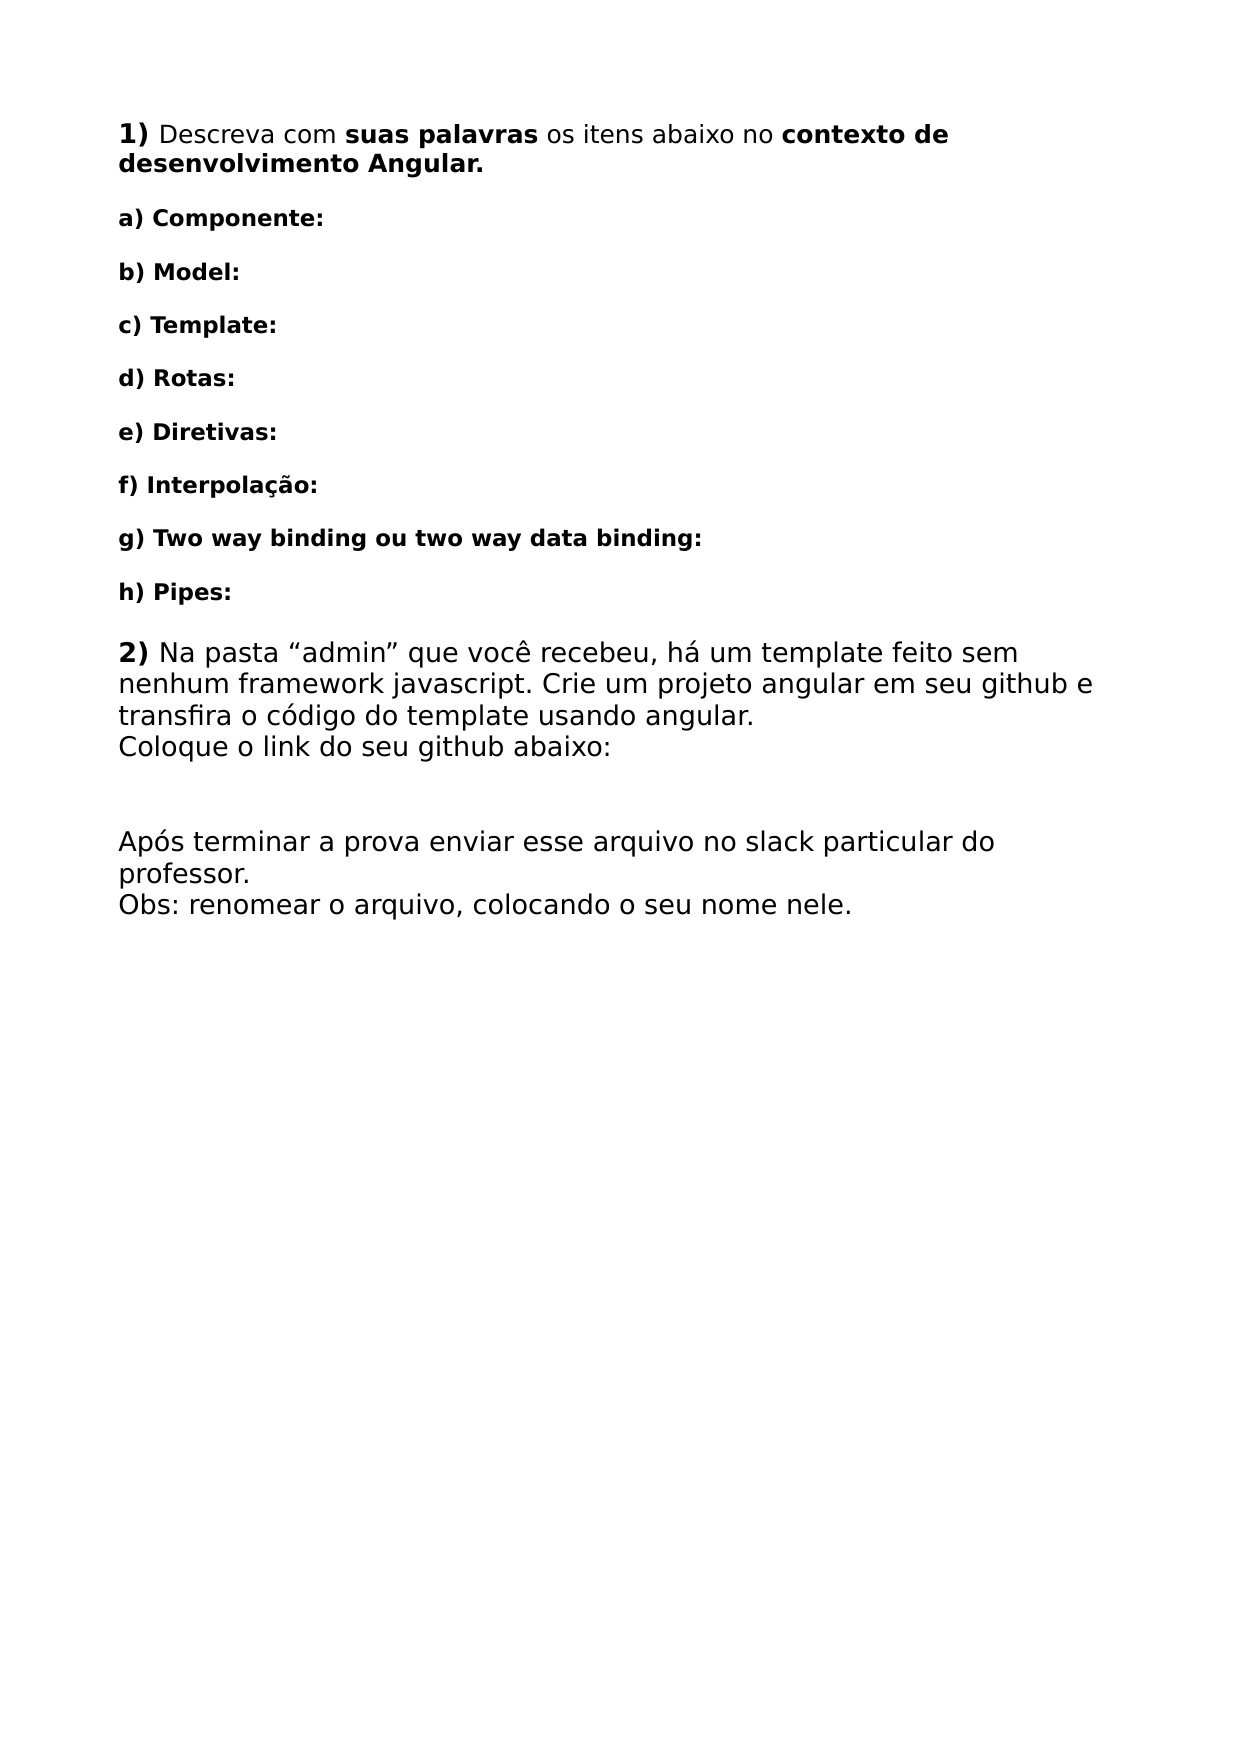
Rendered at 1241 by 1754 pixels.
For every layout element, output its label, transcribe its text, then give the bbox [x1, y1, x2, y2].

text c) Template: [118, 312, 1122, 339]
text h) Pipes: [118, 579, 1122, 606]
text f) Interpolação: [118, 472, 1122, 499]
text b) Model: [118, 259, 1122, 286]
text a) Componente: [118, 206, 1122, 232]
text Obs: renomear o arquivo, colocando o seu nome nele. [118, 889, 1122, 921]
text 1) Descreva com suas palavras os itens abaixo no contexto de desenvolvimento Angular. [118, 118, 1122, 179]
text e) Diretivas: [118, 419, 1122, 446]
text Coloque o link do seu github abaixo: [118, 732, 1122, 763]
text 2) Na pasta “admin” que você recebeu, há um template feito sem nenhum framework javascript. Crie um projeto angular em seu github e transfira o código do template usando angular. [118, 637, 1122, 732]
text g) Two way binding ou two way data binding: [118, 526, 1122, 552]
text d) Rotas: [118, 366, 1122, 392]
text Após terminar a prova enviar esse arquivo no slack particular do professor. [118, 795, 1122, 889]
